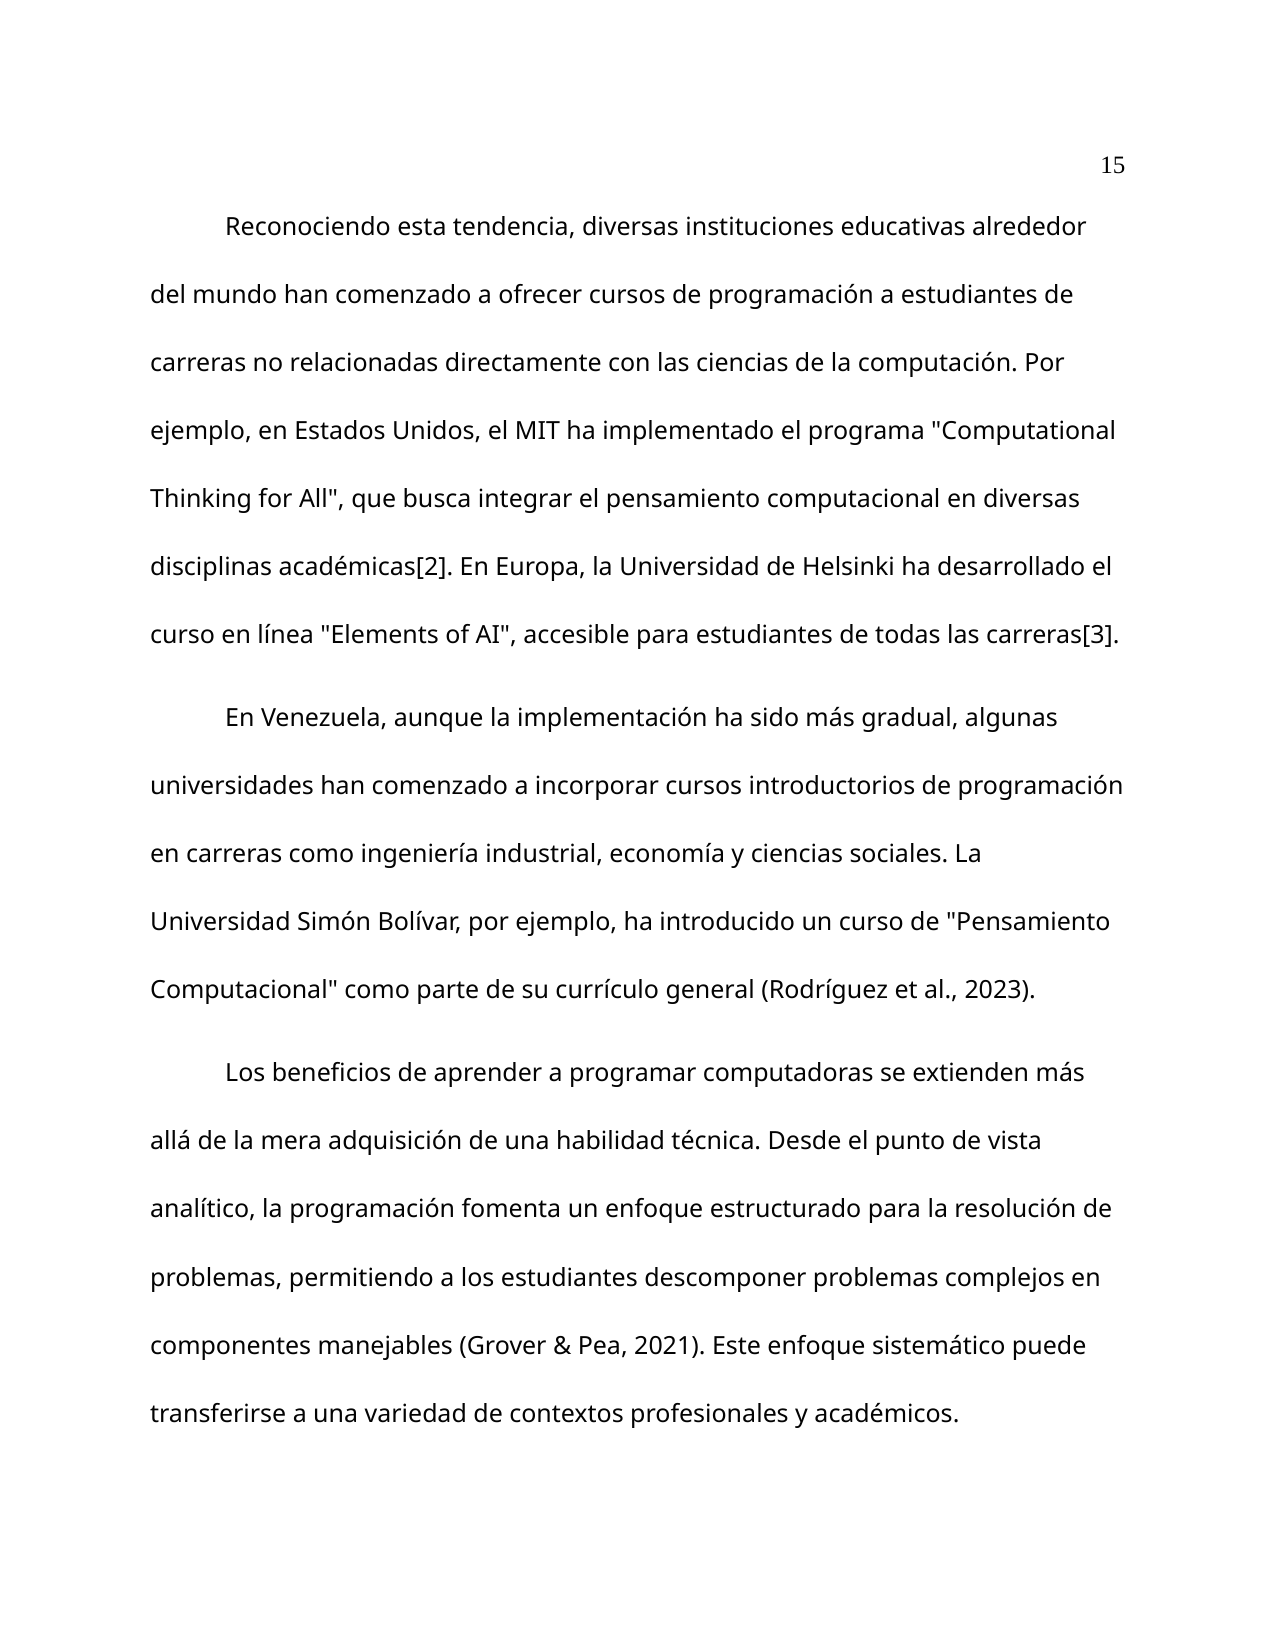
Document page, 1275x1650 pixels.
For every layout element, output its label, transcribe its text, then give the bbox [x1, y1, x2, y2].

text En Venezuela, aunque la implementación ha sido más gradual, algunas universidades han comenzado a incorporar cursos introductorios de programación en carreras como ingeniería industrial, economía y ciencias sociales. La Universidad Simón Bolívar, por ejemplo, ha introducido un curso de "Pensamiento Computacional" como parte de su currículo general (Rodríguez et al., 2023). [150, 700, 1125, 1006]
text Los beneficios de aprender a programar computadoras se extienden más allá de la mera adquisición de una habilidad técnica. Desde el punto de vista analítico, la programación fomenta un enfoque estructurado para la resolución de problemas, permitiendo a los estudiantes descomponer problemas complejos en componentes manejables (Grover & Pea, 2021). Este enfoque sistemático puede transferirse a una variedad de contextos profesionales y académicos. [150, 1055, 1125, 1429]
text Reconociendo esta tendencia, diversas instituciones educativas alrededor del mundo han comenzado a ofrecer cursos de programación a estudiantes de carreras no relacionadas directamente con las ciencias de la computación. Por ejemplo, en Estados Unidos, el MIT ha implementado el programa "Computational Thinking for All", que busca integrar el pensamiento computacional en diversas disciplinas académicas[2]. En Europa, la Universidad de Helsinki ha desarrollado el curso en línea "Elements of AI", accesible para estudiantes de todas las carreras[3]. [150, 208, 1125, 651]
